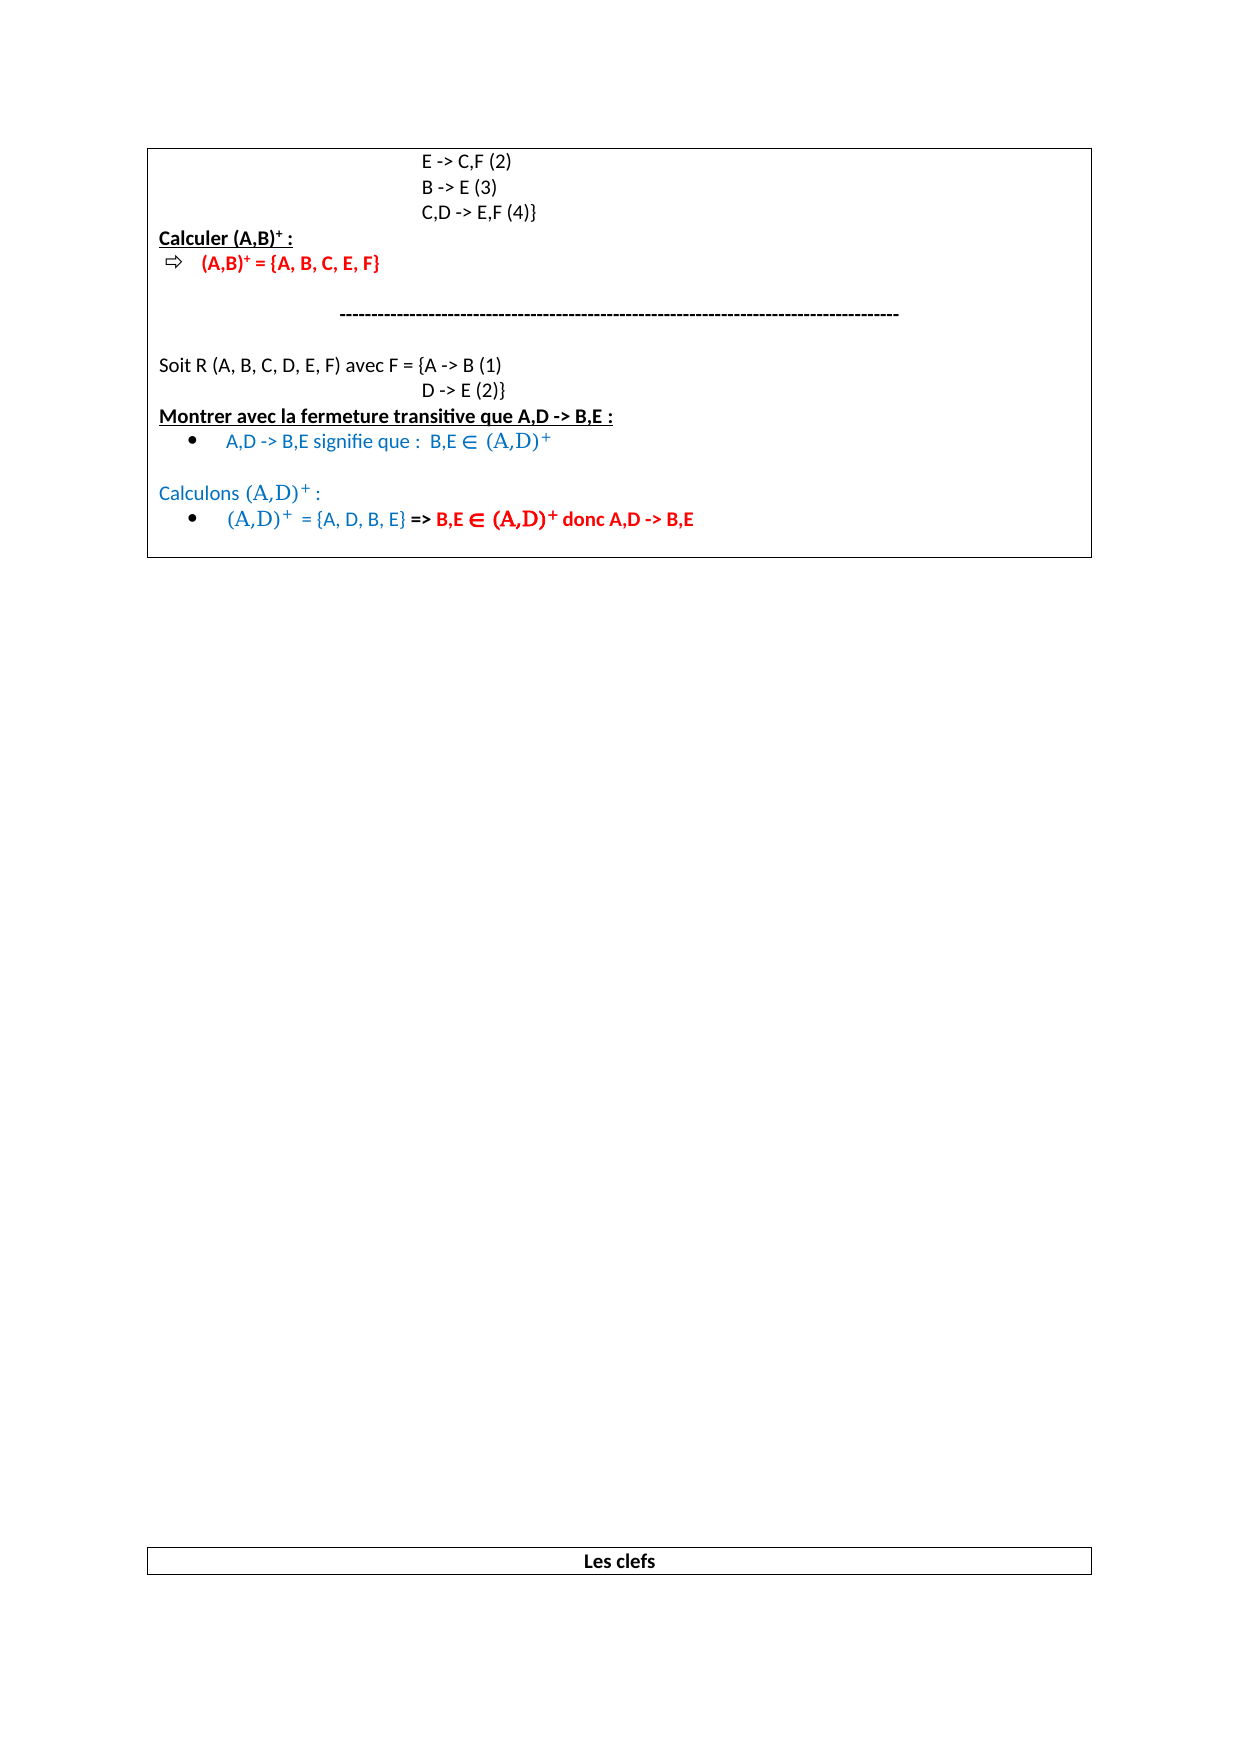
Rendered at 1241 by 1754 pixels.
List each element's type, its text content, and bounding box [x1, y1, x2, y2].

table_header E -> C,F (2) B -> E (3) C,D -> E,F (4)} Calculer (A,B)+ : (A,B)+ = {A, B, C, E, F} ---------------------------------------------------------------------------------------- Soit R (A, B, C, D, E, F) avec F = {A -> B (1) D -> E (2)} Montrer avec la fermeture transitive que A,D -> B,E : A,D -> B,E signifie que : B,E ∈ (A,D)+ Calculons (A,D)+ : (A,D)+ = {A, D, B, E} => B,E ∈ (A,D)+ donc A,D -> B,E [148, 149, 1091, 557]
table_header Les clefs [148, 1548, 1091, 1573]
